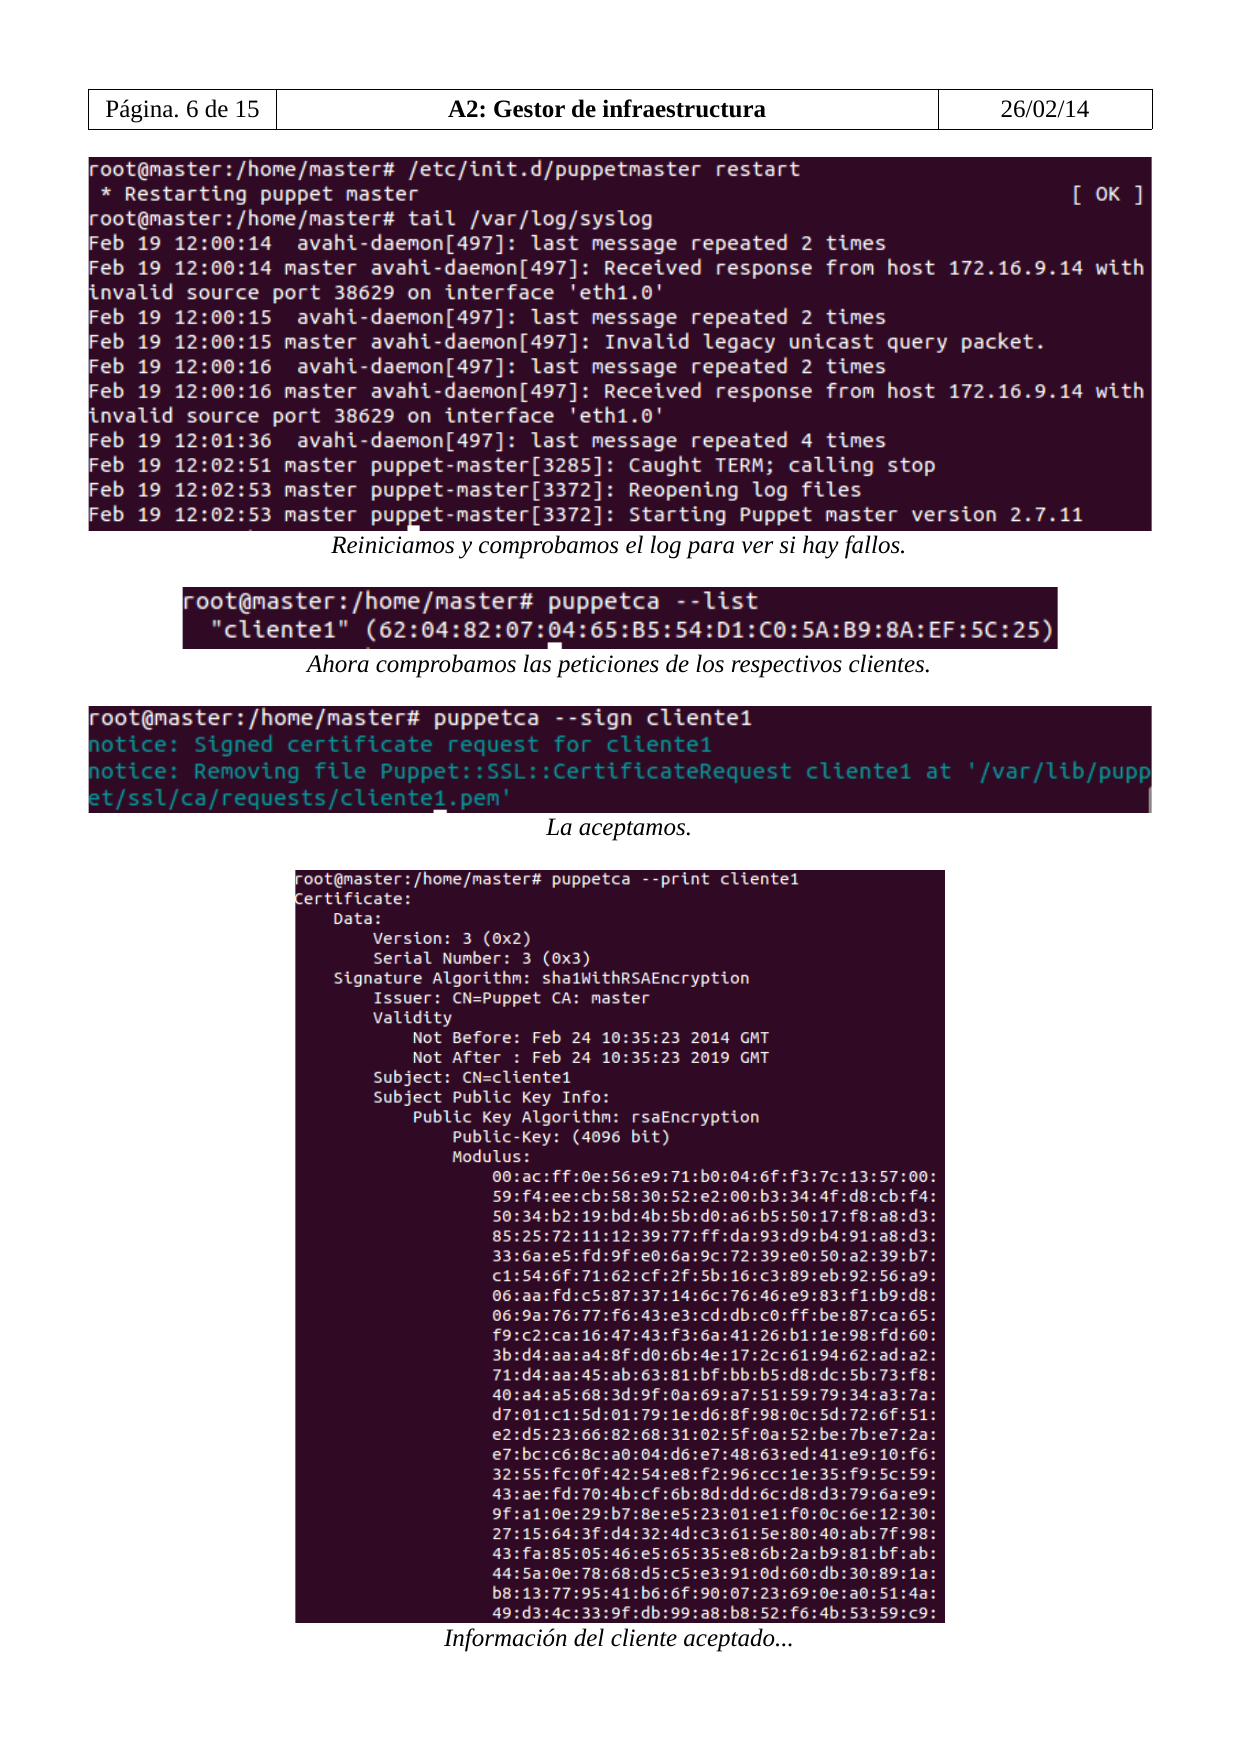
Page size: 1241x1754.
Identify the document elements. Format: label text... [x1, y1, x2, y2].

text Reiniciamos y comprobamos el log para ver si hay fallos. [88, 531, 1152, 559]
text Ahora comprobamos las peticiones de los respectivos clientes. [88, 649, 1152, 677]
picture [88, 157, 1152, 531]
text La aceptamos. [88, 813, 1152, 841]
picture [295, 870, 945, 1623]
picture [88, 706, 1152, 813]
text Información del cliente aceptado... [88, 1623, 1152, 1652]
picture [182, 587, 1058, 649]
